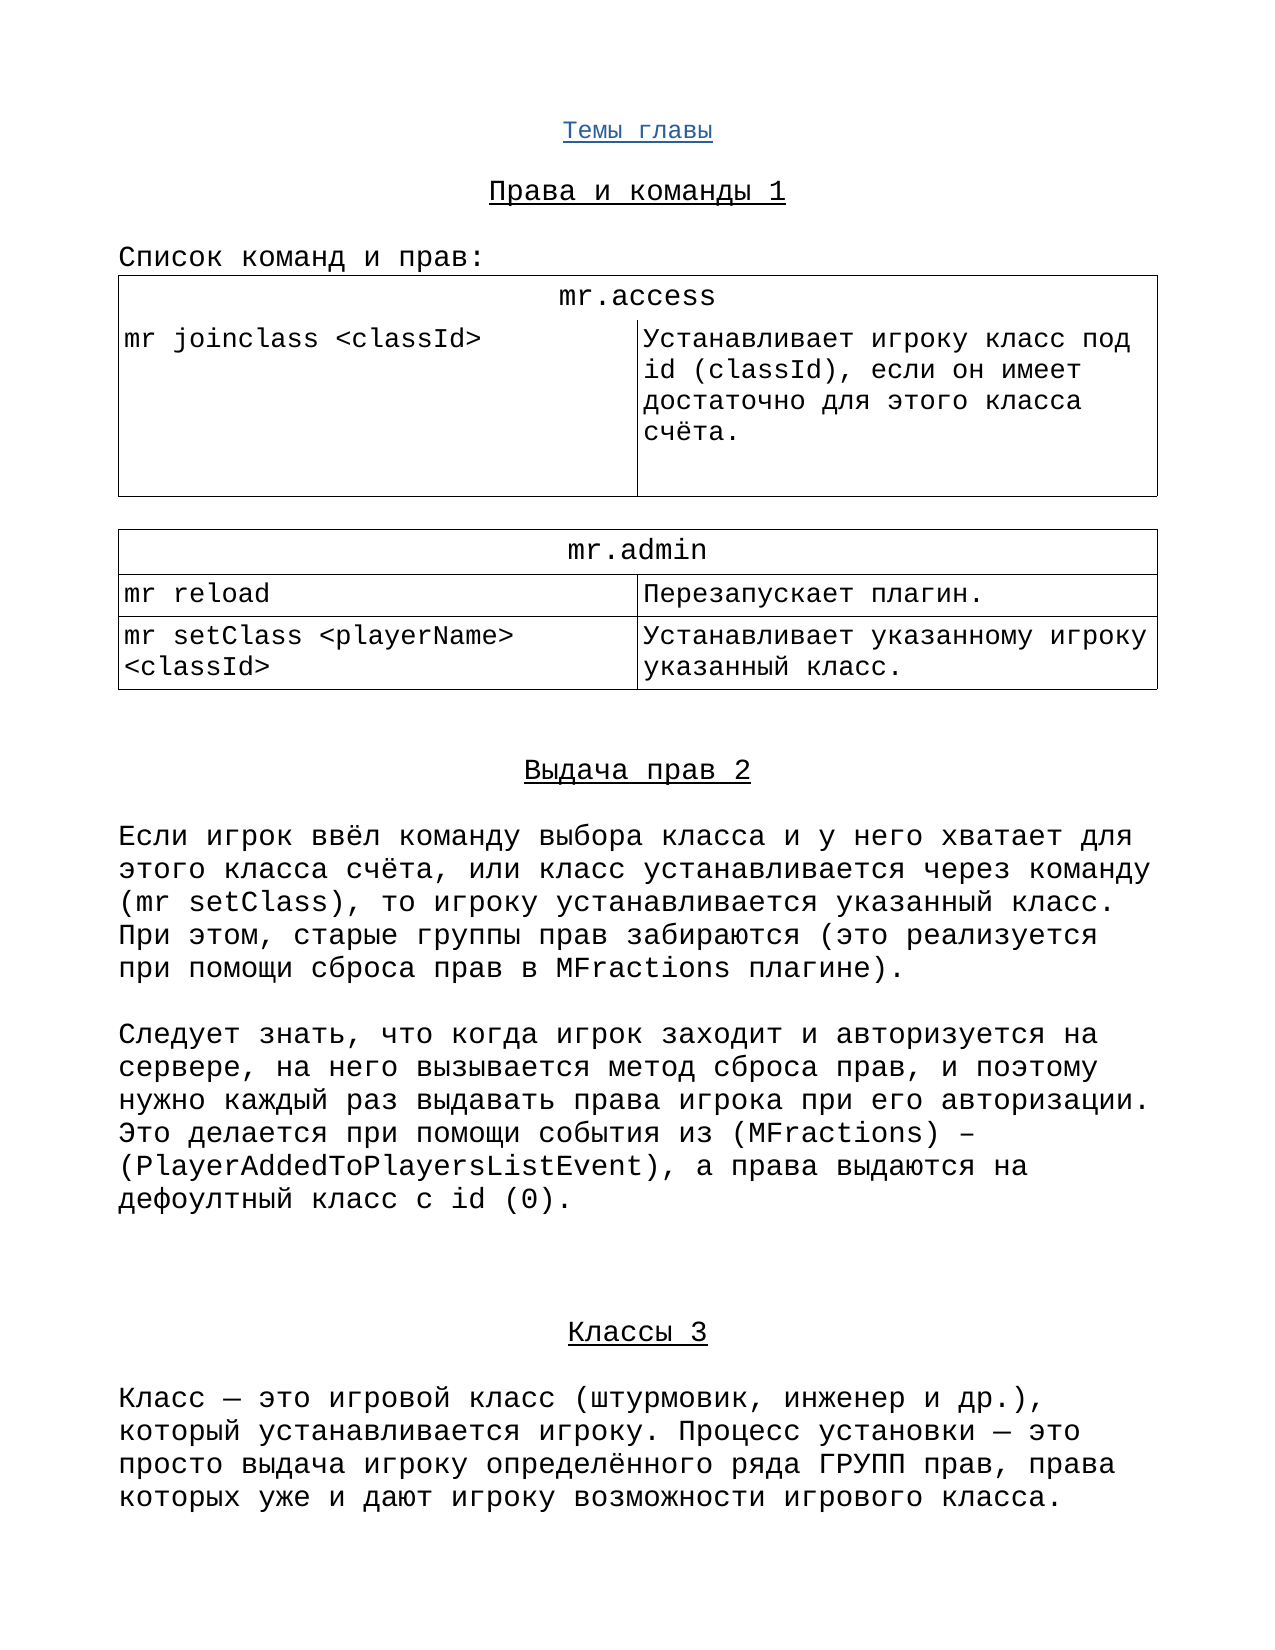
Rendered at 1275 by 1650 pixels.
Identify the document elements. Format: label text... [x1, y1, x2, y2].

text Класс — это игровой класс (штурмовик, инженер и др.), который устанавливается игроку. Процесс установки — это просто выдача игроку определённого ряда ГРУПП прав, права которых уже и дают игроку возможности игрового класса. [118, 1383, 1157, 1515]
table_cell Устанавливает игроку класс под id (classId), если он имеет достаточно для этого класса счёта. [638, 320, 1157, 454]
table_cell Перезапускает плагин. [638, 575, 1157, 616]
table_cell [638, 454, 1157, 496]
table_header mr.access [119, 276, 1157, 319]
text Права и команды 1 [118, 176, 1157, 209]
text Если игрок ввёл команду выбора класса и у него хватает для этого класса счёта, или класс устанавливается через команду (mr setClass), то игроку устанавливается указанный класс. При этом, старые группы прав забираются (это реализуется при помощи сброса прав в MFractions плагине). [118, 821, 1157, 986]
text Список команд и прав: [118, 242, 1157, 275]
text Выдача прав 2 [118, 755, 1157, 788]
table_cell mr setClass <playerName> <classId> [119, 617, 637, 689]
text Классы 3 [118, 1317, 1157, 1350]
table_cell mr reload [119, 575, 637, 616]
table_cell mr joinclass <classId> [119, 320, 637, 454]
table_header mr.admin [119, 530, 1157, 574]
text Следует знать, что когда игрок заходит и авторизуется на сервере, на него вызывается метод сброса прав, и поэтому нужно каждый раз выдавать права игрока при его авторизации. Это делается при помощи события из (MFractions) – (PlayerAddedToPlayersListEvent), а права выдаются на дефоултный класс с id (0). [118, 1019, 1157, 1218]
table_cell [119, 454, 637, 496]
table_cell Устанавливает указанному игроку указанный класс. [638, 617, 1157, 689]
